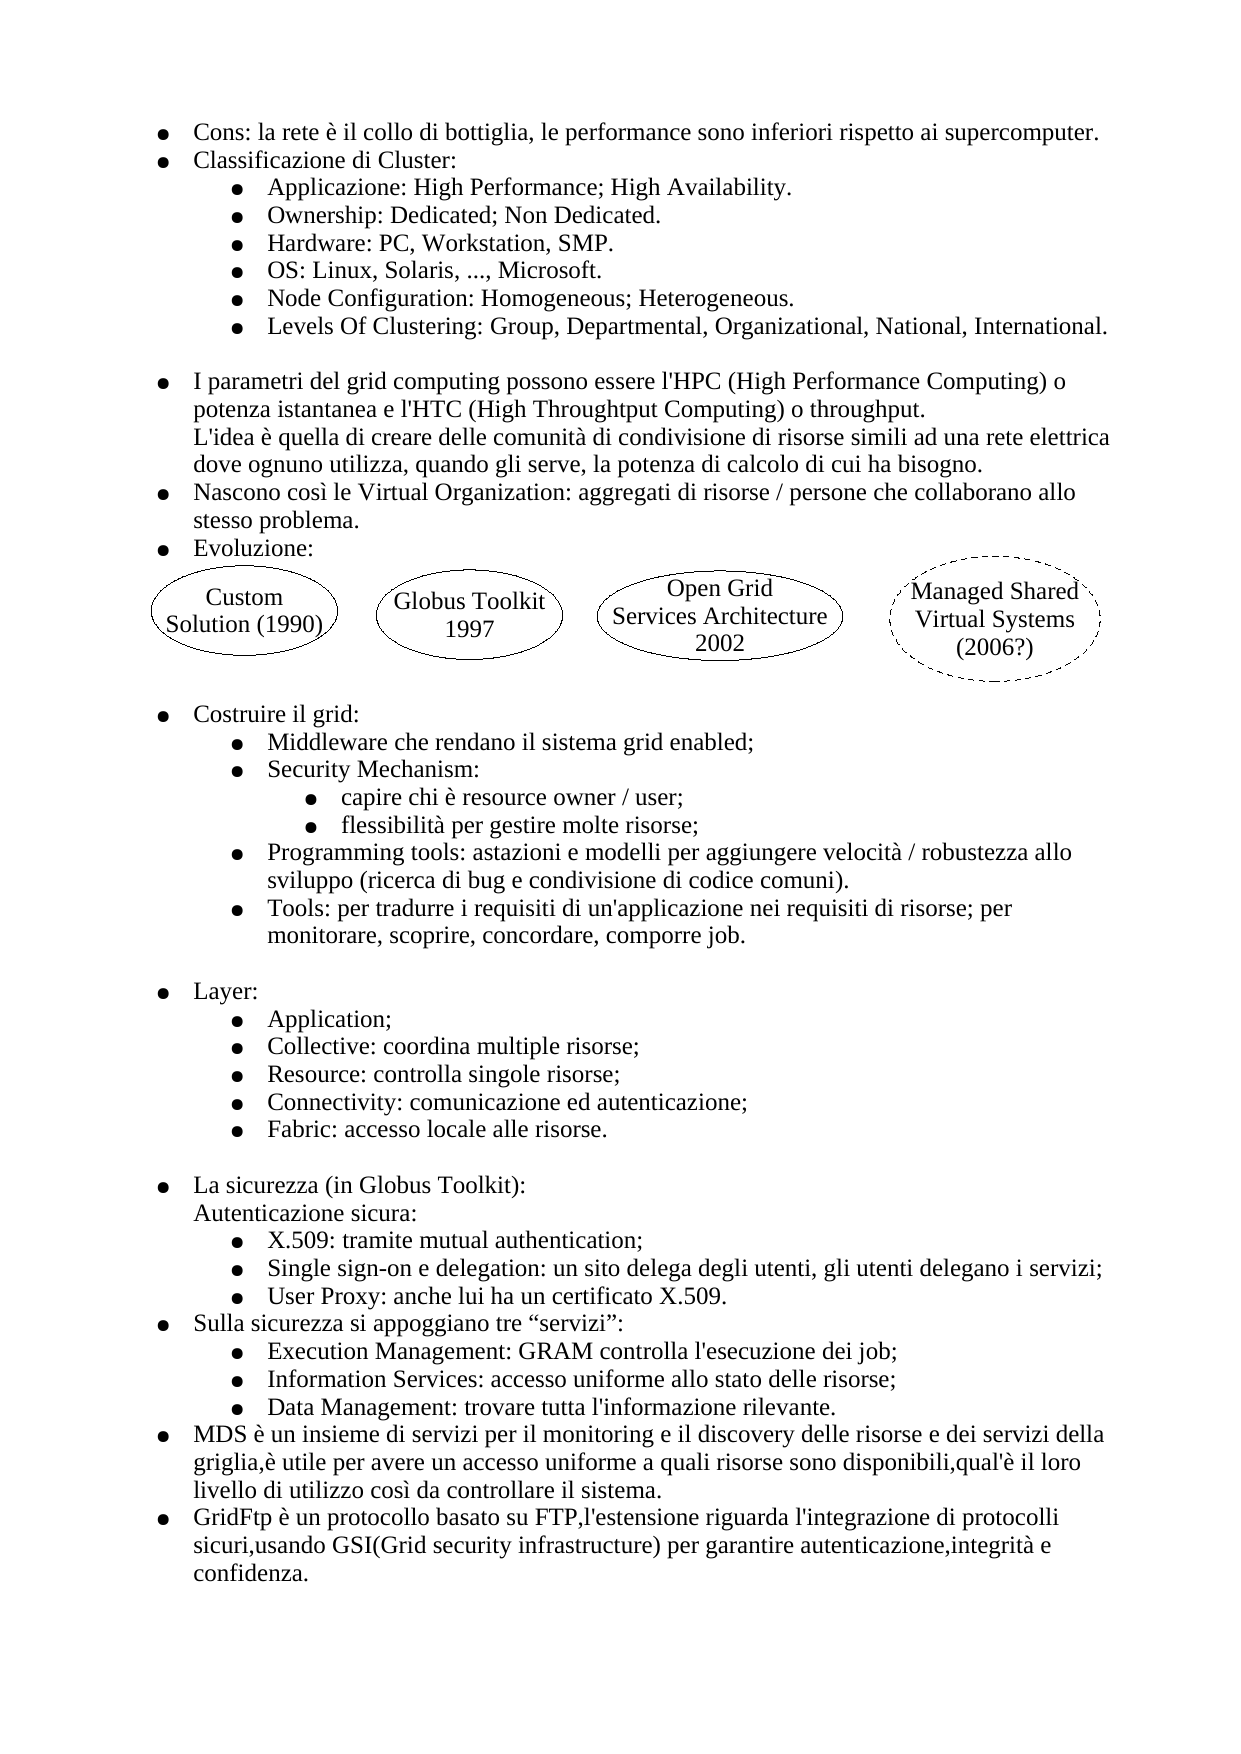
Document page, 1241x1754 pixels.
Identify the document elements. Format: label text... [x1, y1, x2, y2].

list Nascono così le Virtual Organization: aggregati di risorse / persone che collaborano allo stesso problema. [156, 478, 1122, 534]
list Fabric: accesso locale alle risorse. [229, 1116, 1122, 1143]
list capire chi è resource owner / user; [303, 783, 1122, 811]
list L'idea è quella di creare delle comunità di condivisione di risorse simili ad una rete elettrica dove ognuno utilizza, quando gli serve, la potenza di calcolo di cui ha bisogno. [156, 423, 1122, 478]
list flessibilità per gestire molte risorse; [303, 811, 1122, 838]
list Autenticazione sicura: [156, 1199, 1122, 1226]
list OS: Linux, Solaris, ..., Microsoft. [229, 257, 1122, 284]
list Ownership: Dedicated; Non Dedicated. [229, 201, 1122, 229]
list Cons: la rete è il collo di bottiglia, le performance sono inferiori rispetto ai supercomputer. [156, 118, 1122, 146]
list Execution Management: GRAM controlla l'esecuzione dei job; [229, 1337, 1122, 1365]
list User Proxy: anche lui ha un certificato X.509. [229, 1282, 1122, 1309]
list Data Management: trovare tutta l'informazione rilevante. [229, 1393, 1122, 1420]
list Applicazione: High Performance; High Availability. [229, 173, 1122, 201]
list Information Services: accesso uniforme allo stato delle risorse; [229, 1365, 1122, 1393]
list I parametri del grid computing possono essere l'HPC (High Performance Computing) o potenza istantanea e l'HTC (High Throughtput Computing) o throughput. [156, 367, 1122, 423]
list Programming tools: astazioni e modelli per aggiungere velocità / robustezza allo sviluppo (ricerca di bug e condivisione di codice comuni). [229, 838, 1122, 894]
list Middleware che rendano il sistema grid enabled; [229, 728, 1122, 755]
list Evoluzione: [156, 534, 1122, 561]
list X.509: tramite mutual authentication; [229, 1226, 1122, 1254]
list Node Configuration: Homogeneous; Heterogeneous. [229, 284, 1122, 312]
list GridFtp è un protocollo basato su FTP,l'estensione riguarda l'integrazione di protocolli sicuri,usando GSI(Grid security infrastructure) per garantire autenticazione,integrità e confidenza. [156, 1503, 1122, 1587]
list Application; [229, 1005, 1122, 1032]
list La sicurezza (in Globus Toolkit): [156, 1171, 1122, 1199]
list Levels Of Clustering: Group, Departmental, Organizational, National, International. [229, 312, 1122, 340]
list Sulla sicurezza si appoggiano tre “servizi”: [156, 1309, 1122, 1337]
list Costruire il grid: [156, 700, 1122, 728]
list MDS è un insieme di servizi per il monitoring e il discovery delle risorse e dei servizi della griglia,è utile per avere un accesso uniforme a quali risorse sono disponibili,qual'è il loro livello di utilizzo così da controllare il sistema. [156, 1420, 1122, 1503]
list Layer: [156, 977, 1122, 1005]
list Hardware: PC, Workstation, SMP. [229, 229, 1122, 257]
list Security Mechanism: [229, 755, 1122, 783]
list Resource: controlla singole risorse; [229, 1060, 1122, 1088]
list Connectivity: comunicazione ed autenticazione; [229, 1088, 1122, 1116]
list Tools: per tradurre i requisiti di un'applicazione nei requisiti di risorse; per monitorare, scoprire, concordare, comporre job. [229, 894, 1122, 949]
list Collective: coordina multiple risorse; [229, 1032, 1122, 1060]
list Single sign-on e delegation: un sito delega degli utenti, gli utenti delegano i servizi; [229, 1254, 1122, 1282]
list Classificazione di Cluster: [156, 146, 1122, 173]
